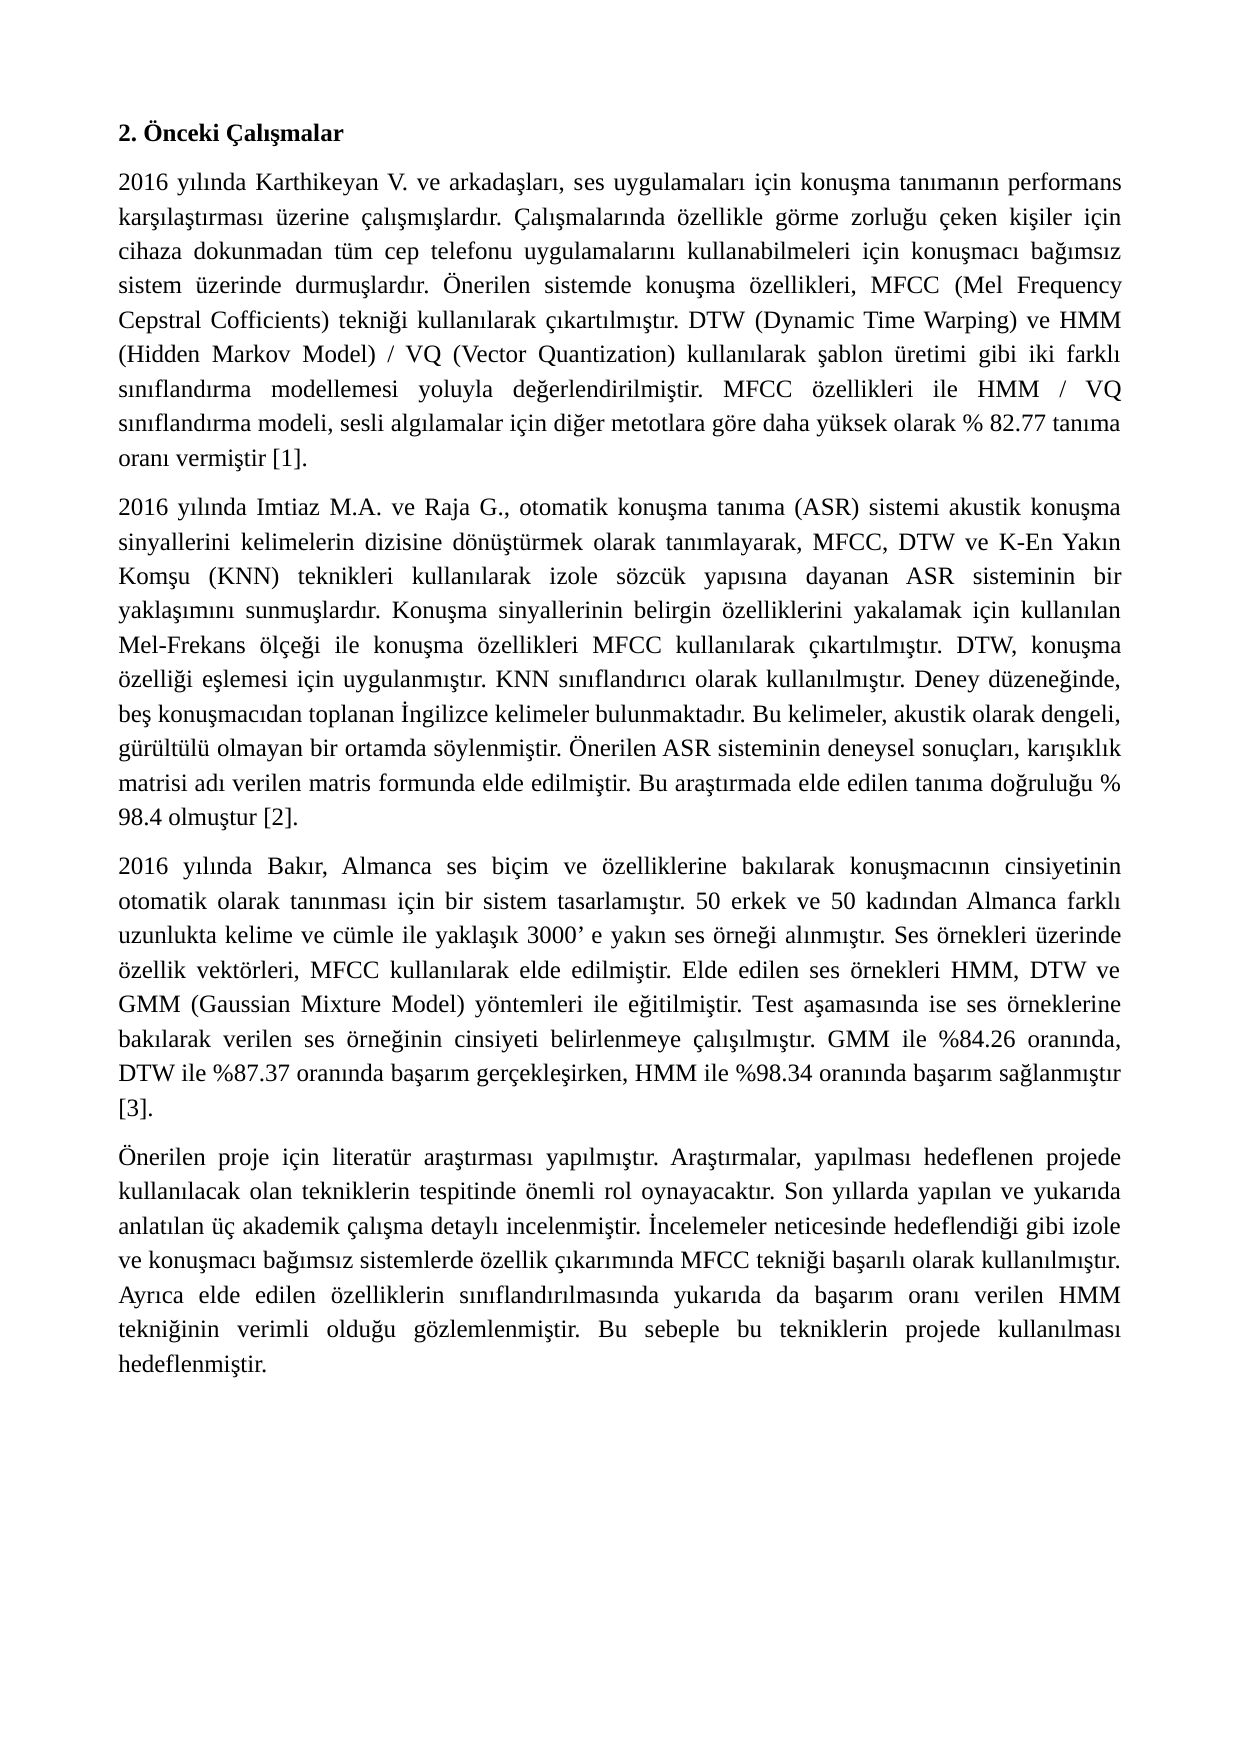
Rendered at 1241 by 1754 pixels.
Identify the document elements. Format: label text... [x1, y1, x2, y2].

text 2016 yılında Imtiaz M.A. ve Raja G., otomatik konuşma tanıma (ASR) sistemi akustik konuşma sinyallerini kelimelerin dizisine dönüştürmek olarak tanımlayarak, MFCC, DTW ve K-En Yakın Komşu (KNN) teknikleri kullanılarak izole sözcük yapısına dayanan ASR sisteminin bir yaklaşımını sunmuşlardır. Konuşma sinyallerinin belirgin özelliklerini yakalamak için kullanılan Mel-Frekans ölçeği ile konuşma özellikleri MFCC kullanılarak çıkartılmıştır. DTW, konuşma özelliği eşlemesi için uygulanmıştır. KNN sınıflandırıcı olarak kullanılmıştır. Deney düzeneğinde, beş konuşmacıdan toplanan İngilizce kelimeler bulunmaktadır. Bu kelimeler, akustik olarak dengeli, gürültülü olmayan bir ortamda söylenmiştir. Önerilen ASR sisteminin deneysel sonuçları, karışıklık matrisi adı verilen matris formunda elde edilmiştir. Bu araştırmada elde edilen tanıma doğruluğu % 98.4 olmuştur [2]. [118, 492, 1122, 831]
text 2016 yılında Bakır, Almanca ses biçim ve özelliklerine bakılarak konuşmacının cinsiyetinin otomatik olarak tanınması için bir sistem tasarlamıştır. 50 erkek ve 50 kadından Almanca farklı uzunlukta kelime ve cümle ile yaklaşık 3000’ e yakın ses örneği alınmıştır. Ses örnekleri üzerinde özellik vektörleri, MFCC kullanılarak elde edilmiştir. Elde edilen ses örnekleri HMM, DTW ve GMM (Gaussian Mixture Model) yöntemleri ile eğitilmiştir. Test aşamasında ise ses örneklerine bakılarak verilen ses örneğinin cinsiyeti belirlenmeye çalışılmıştır. GMM ile %84.26 oranında, DTW ile %87.37 oranında başarım gerçekleşirken, HMM ile %98.34 oranında başarım sağlanmıştır [3]. [118, 851, 1122, 1122]
text 2. Önceki Çalışmalar [118, 118, 1122, 147]
text 2016 yılında Karthikeyan V. ve arkadaşları, ses uygulamaları için konuşma tanımanın performans karşılaştırması üzerine çalışmışlardır. Çalışmalarında özellikle görme zorluğu çeken kişiler için cihaza dokunmadan tüm cep telefonu uygulamalarını kullanabilmeleri için konuşmacı bağımsız sistem üzerinde durmuşlardır. Önerilen sistemde konuşma özellikleri, MFCC (Mel Frequency Cepstral Cofficients) tekniği kullanılarak çıkartılmıştır. DTW (Dynamic Time Warping) ve HMM (Hidden Markov Model) / VQ (Vector Quantization) kullanılarak şablon üretimi gibi iki farklı sınıflandırma modellemesi yoluyla değerlendirilmiştir. MFCC özellikleri ile HMM / VQ sınıflandırma modeli, sesli algılamalar için diğer metotlara göre daha yüksek olarak % 82.77 tanıma oranı vermiştir [1]. [118, 167, 1122, 472]
text Önerilen proje için literatür araştırması yapılmıştır. Araştırmalar, yapılması hedeflenen projede kullanılacak olan tekniklerin tespitinde önemli rol oynayacaktır. Son yıllarda yapılan ve yukarıda anlatılan üç akademik çalışma detaylı incelenmiştir. İncelemeler neticesinde hedeflendiği gibi izole ve konuşmacı bağımsız sistemlerde özellik çıkarımında MFCC tekniği başarılı olarak kullanılmıştır. Ayrıca elde edilen özelliklerin sınıflandırılmasında yukarıda da başarım oranı verilen HMM tekniğinin verimli olduğu gözlemlenmiştir. Bu sebeple bu tekniklerin projede kullanılması hedeflenmiştir. [118, 1142, 1122, 1377]
